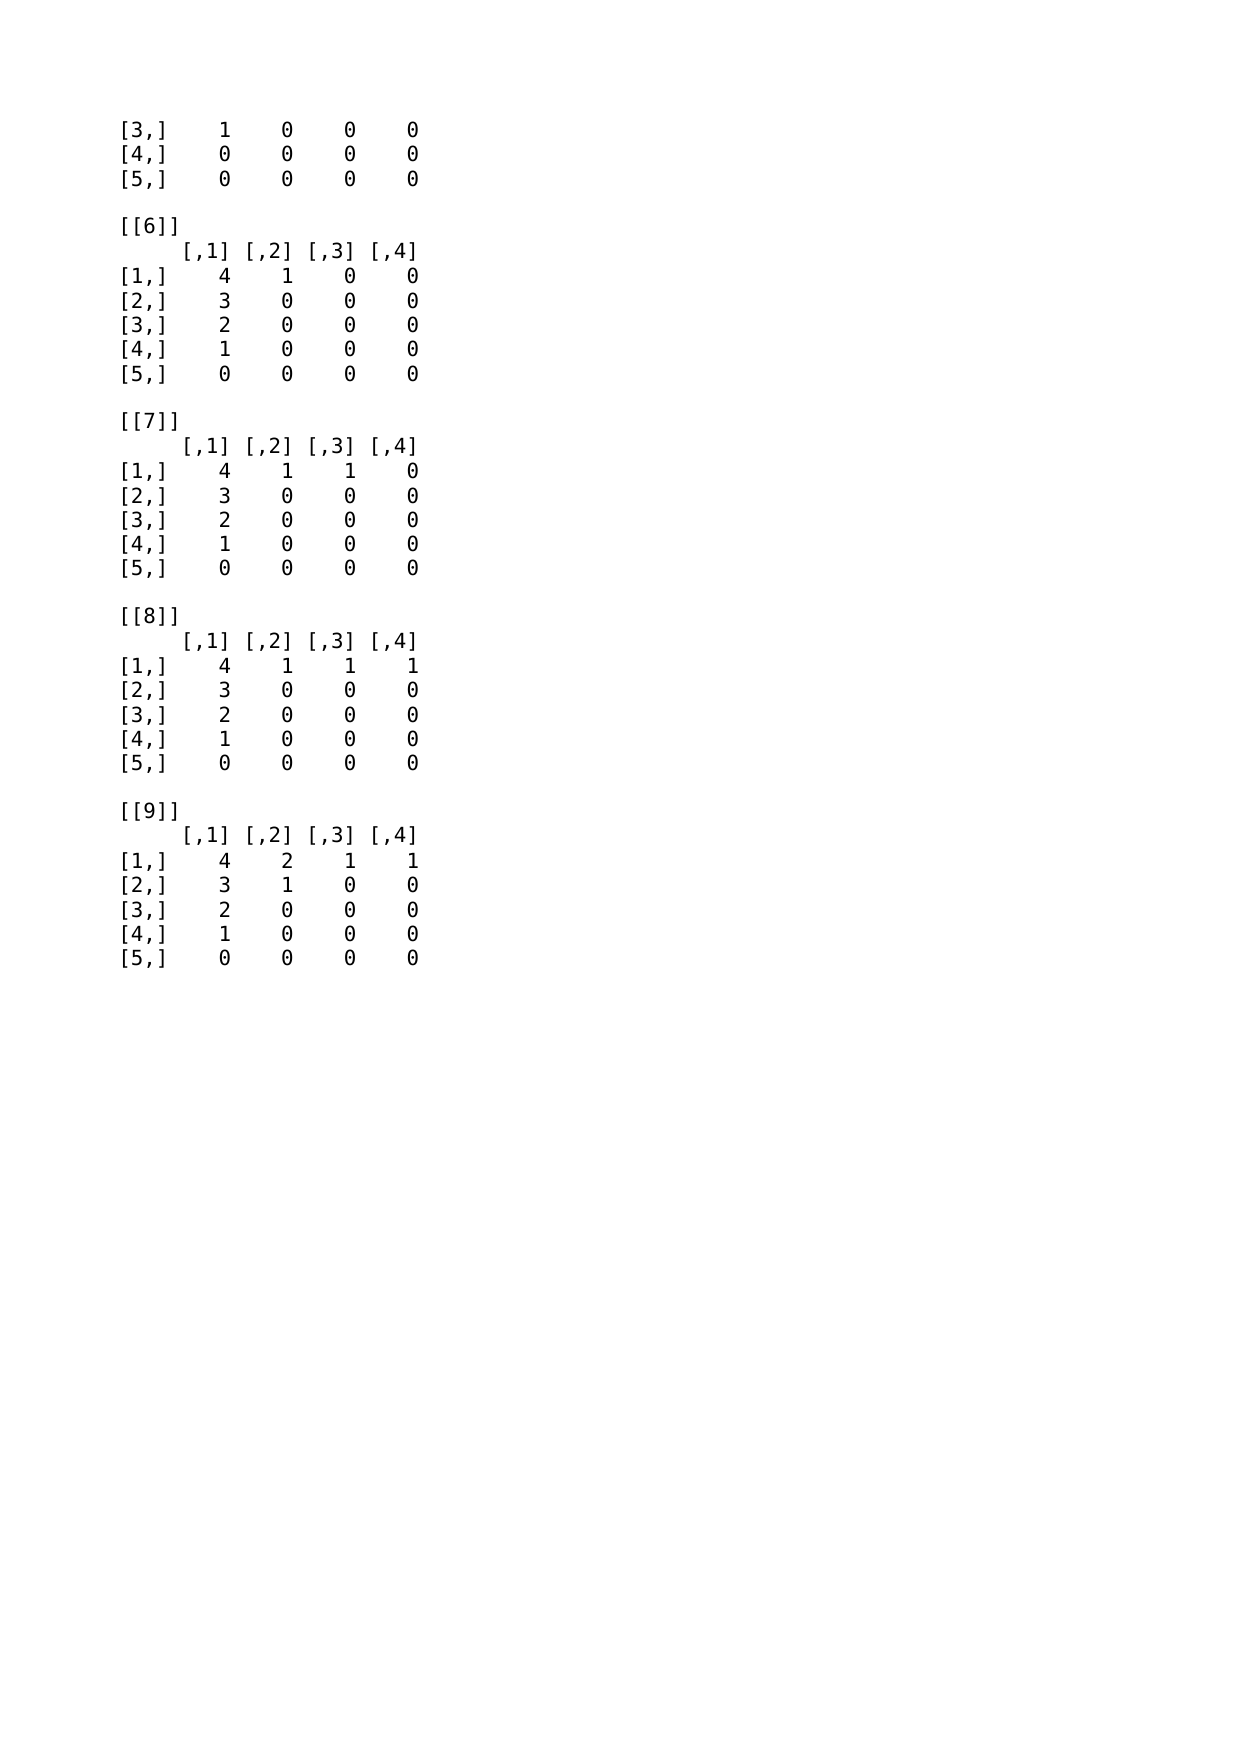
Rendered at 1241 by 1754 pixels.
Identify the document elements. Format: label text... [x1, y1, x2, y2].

text [4,] 1 0 0 0 [118, 922, 1122, 946]
text [,1] [,2] [,3] [,4] [118, 434, 1122, 459]
text [2,] 3 0 0 0 [118, 678, 1122, 703]
text [[8]] [118, 604, 1122, 629]
text [1,] 4 2 1 1 [118, 849, 1122, 873]
text [[6]] [118, 214, 1122, 239]
text [2,] 3 0 0 0 [118, 289, 1122, 313]
text [4,] 0 0 0 0 [118, 142, 1122, 167]
text [2,] 3 1 0 0 [118, 873, 1122, 898]
text [[9]] [118, 799, 1122, 823]
text [1,] 4 1 1 0 [118, 459, 1122, 484]
text [3,] 2 0 0 0 [118, 313, 1122, 337]
text [,1] [,2] [,3] [,4] [118, 823, 1122, 849]
text [1,] 4 1 0 0 [118, 264, 1122, 289]
text [3,] 2 0 0 0 [118, 508, 1122, 532]
text [3,] 2 0 0 0 [118, 898, 1122, 922]
text [3,] 2 0 0 0 [118, 703, 1122, 727]
text [5,] 0 0 0 0 [118, 556, 1122, 581]
text [2,] 3 0 0 0 [118, 484, 1122, 508]
text [4,] 1 0 0 0 [118, 727, 1122, 751]
text [4,] 1 0 0 0 [118, 337, 1122, 362]
text [,1] [,2] [,3] [,4] [118, 629, 1122, 654]
text [5,] 0 0 0 0 [118, 751, 1122, 776]
text [4,] 1 0 0 0 [118, 532, 1122, 556]
text [5,] 0 0 0 0 [118, 946, 1122, 971]
text [,1] [,2] [,3] [,4] [118, 239, 1122, 264]
text [5,] 0 0 0 0 [118, 167, 1122, 191]
text [1,] 4 1 1 1 [118, 654, 1122, 678]
text [3,] 1 0 0 0 [118, 118, 1122, 142]
text [[7]] [118, 409, 1122, 434]
text [5,] 0 0 0 0 [118, 362, 1122, 386]
